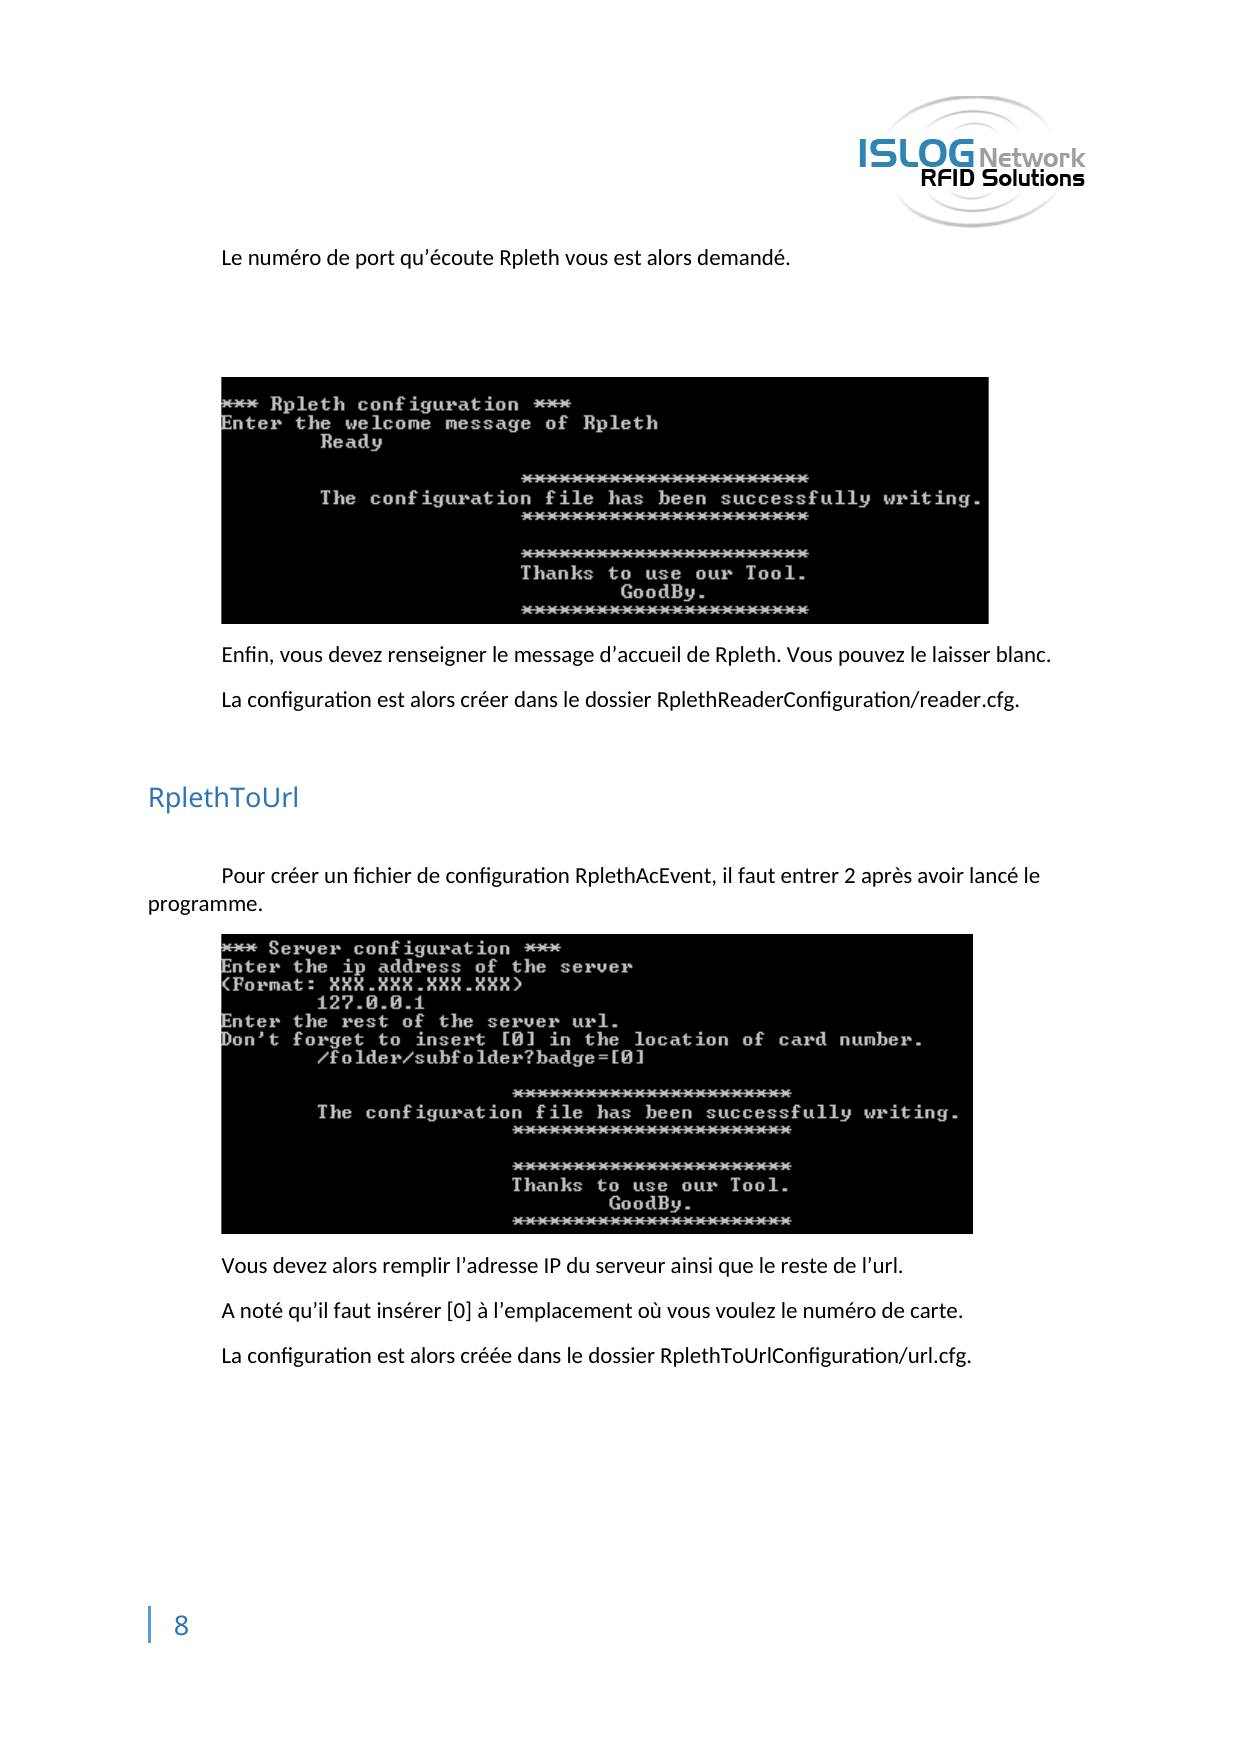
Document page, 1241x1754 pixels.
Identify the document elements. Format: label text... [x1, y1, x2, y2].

text La configuration est alors créée dans le dossier RplethToUrlConfiguration/url.cfg. [148, 1341, 1093, 1369]
text Le numéro de port qu’écoute Rpleth vous est alors demandé. [148, 243, 1093, 271]
text Vous devez alors remplir l’adresse IP du serveur ainsi que le reste de l’url. [148, 1251, 1093, 1279]
subtitle RplethToUrl [148, 779, 1093, 816]
text La configuration est alors créer dans le dossier RplethReaderConfiguration/reader.cfg. [148, 685, 1093, 713]
text A noté qu’il faut insérer [0] à l’emplacement où vous voulez le numéro de carte. [148, 1296, 1093, 1324]
text Enfin, vous devez renseigner le message d’accueil de Rpleth. Vous pouvez le laisser blanc. [148, 640, 1093, 668]
text Pour créer un fichier de configuration RplethAcEvent, il faut entrer 2 après avoir lancé le programme. [148, 861, 1093, 917]
